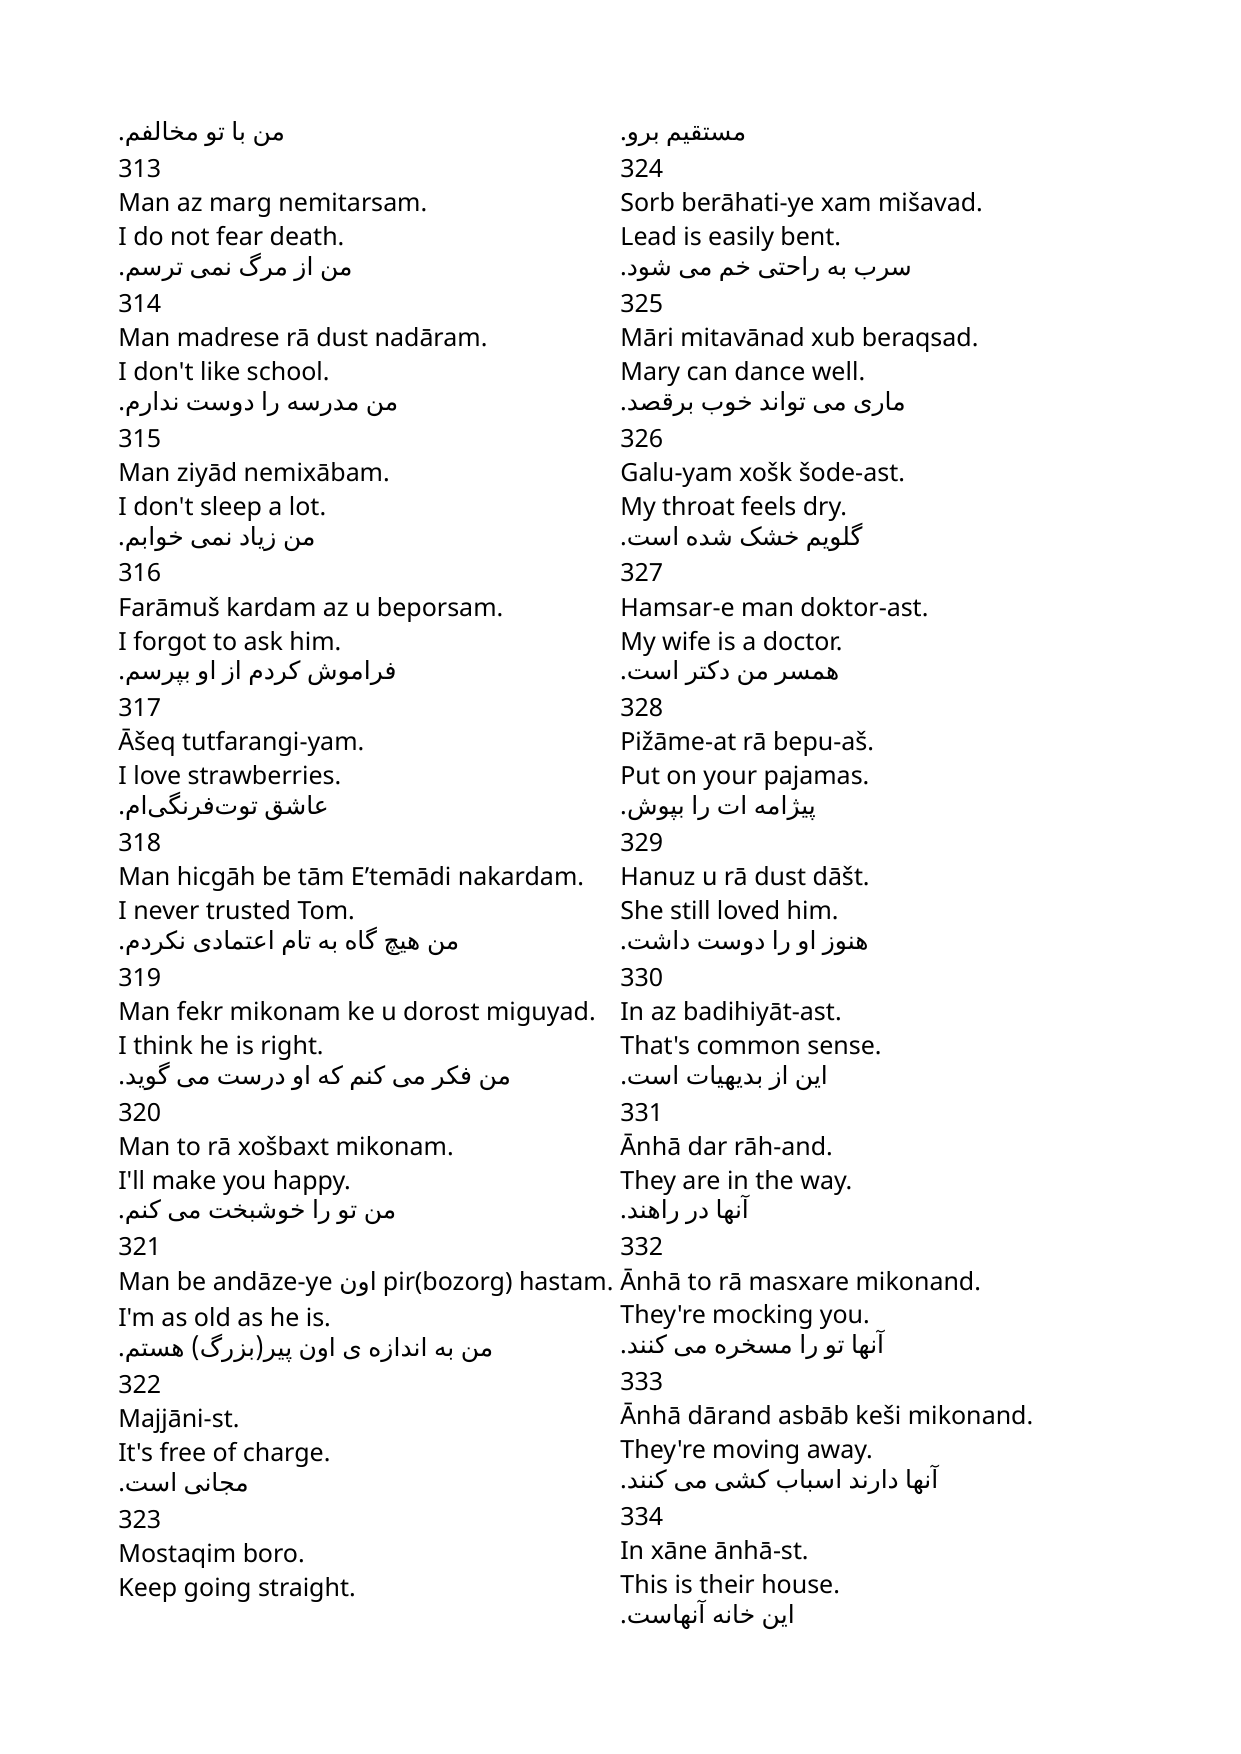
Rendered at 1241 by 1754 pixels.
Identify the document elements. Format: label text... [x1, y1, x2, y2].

text این از بدیهیات است. [620, 1062, 1122, 1094]
text 318 [118, 825, 620, 859]
text Put on your pajamas. [620, 758, 1122, 792]
text 315 [118, 420, 620, 454]
text Mary can dance well. [620, 354, 1122, 388]
text 330 [620, 959, 1122, 993]
text Farāmuš kardam az u beporsam. [118, 589, 620, 623]
text They're mocking you. [620, 1297, 1122, 1331]
text Mostaqim boro. [118, 1536, 620, 1570]
text ماری می تواند خوب برقصد. [620, 388, 1122, 420]
text 333 [620, 1364, 1122, 1398]
text Keep going straight. [118, 1570, 620, 1604]
text 319 [118, 959, 620, 993]
text Man hicgāh be tām E’temādi nakardam. [118, 859, 620, 893]
text I'll make you happy. [118, 1162, 620, 1196]
text 320 [118, 1094, 620, 1128]
text Hanuz u rā dust dāšt. [620, 859, 1122, 893]
text فراموش کردم از او بپرسم. [118, 657, 620, 690]
text Man be andāze‌-ye اون pir(bozorg) hastam. [118, 1263, 620, 1300]
text Man to rā xošbaxt mi‌konam. [118, 1128, 620, 1162]
text 331 [620, 1094, 1122, 1128]
text Majjāni-st. [118, 1401, 620, 1435]
text من از مرگ نمی ترسم. [118, 253, 620, 286]
text Ānhā dar rāh‌-and. [620, 1128, 1122, 1162]
text این خانه آنهاست. [620, 1601, 1122, 1633]
text مجانی است. [118, 1469, 620, 1502]
text I do not fear death. [118, 219, 620, 253]
text آنها دارند اسباب کشی می کنند. [620, 1466, 1122, 1499]
text من با تو مخالفم. [118, 118, 620, 151]
text 321 [118, 1229, 620, 1263]
text She still loved him. [620, 893, 1122, 927]
text هنوز او را دوست داشت. [620, 927, 1122, 959]
text They are in the way. [620, 1162, 1122, 1196]
text مستقیم برو. [620, 118, 1122, 151]
text My wife is a doctor. [620, 623, 1122, 657]
text من هیچ گاه به تام اعتمادی نکردم. [118, 927, 620, 959]
text 327 [620, 555, 1122, 589]
text 325 [620, 286, 1122, 319]
text من فکر می کنم که او درست می گوید. [118, 1062, 620, 1094]
text In xāne ānhā-st. [620, 1533, 1122, 1567]
text گلویم خشک شده است. [620, 522, 1122, 555]
text I forgot to ask him. [118, 623, 620, 657]
text That's common sense. [620, 1028, 1122, 1062]
text Lead is easily bent. [620, 219, 1122, 253]
text 329 [620, 825, 1122, 859]
text Pižāme‌-at rā bepu-aš. [620, 724, 1122, 758]
text آنها در راهند. [620, 1196, 1122, 1229]
text It's free of charge. [118, 1435, 620, 1469]
text 326 [620, 420, 1122, 454]
text I'm as old as he is. [118, 1300, 620, 1334]
text 334 [620, 1499, 1122, 1533]
text 323 [118, 1502, 620, 1536]
text Galu-yam xošk šode-ast. [620, 454, 1122, 488]
text Āšeq tutfarangi‌-yam. [118, 724, 620, 758]
text Man fekr mi‌konam ke u dorost mi‌guyad. [118, 993, 620, 1028]
text من زیاد نمی خوابم. [118, 522, 620, 555]
text من تو را خوشبخت می کنم. [118, 1196, 620, 1229]
text عاشق توت‌فرنگی‌ام. [118, 792, 620, 825]
text پیژامه ات را بپوش. [620, 792, 1122, 825]
text In az badihiyāt-ast. [620, 993, 1122, 1028]
text Man madrese rā dust nadāram. [118, 319, 620, 354]
text Man az marg nemi‌tarsam. [118, 185, 620, 219]
text سرب به راحتی خم می شود. [620, 253, 1122, 286]
text 324 [620, 151, 1122, 185]
text Sorb berāhati-ye xam mi‌šavad. [620, 185, 1122, 219]
text من به اندازه ی اون پیر(بزرگ) هستم. [118, 1334, 620, 1367]
text 313 [118, 151, 620, 185]
text Māri mi‌tavānad xub beraqsad. [620, 319, 1122, 354]
text My throat feels dry. [620, 488, 1122, 522]
text I love strawberries. [118, 758, 620, 792]
text I never trusted Tom. [118, 893, 620, 927]
text 332 [620, 1229, 1122, 1263]
text They're moving away. [620, 1432, 1122, 1466]
text I don't like school. [118, 354, 620, 388]
text 314 [118, 286, 620, 319]
text من مدرسه را دوست ندارم. [118, 388, 620, 420]
text 317 [118, 690, 620, 724]
text 328 [620, 690, 1122, 724]
text Ānhā dārand asbāb keši mi‌konand. [620, 1398, 1122, 1432]
text Hamsar-e man doktor-ast. [620, 589, 1122, 623]
text 322 [118, 1367, 620, 1401]
text آنها تو را مسخره می کنند. [620, 1331, 1122, 1364]
text I don't sleep a lot. [118, 488, 620, 522]
text Ānhā to rā masxare mi‌konand. [620, 1263, 1122, 1297]
text همسر من دکتر است. [620, 657, 1122, 690]
text I think he is right. [118, 1028, 620, 1062]
text This is their house. [620, 1567, 1122, 1601]
text 316 [118, 555, 620, 589]
text Man ziyād nemi‌xābam. [118, 454, 620, 488]
